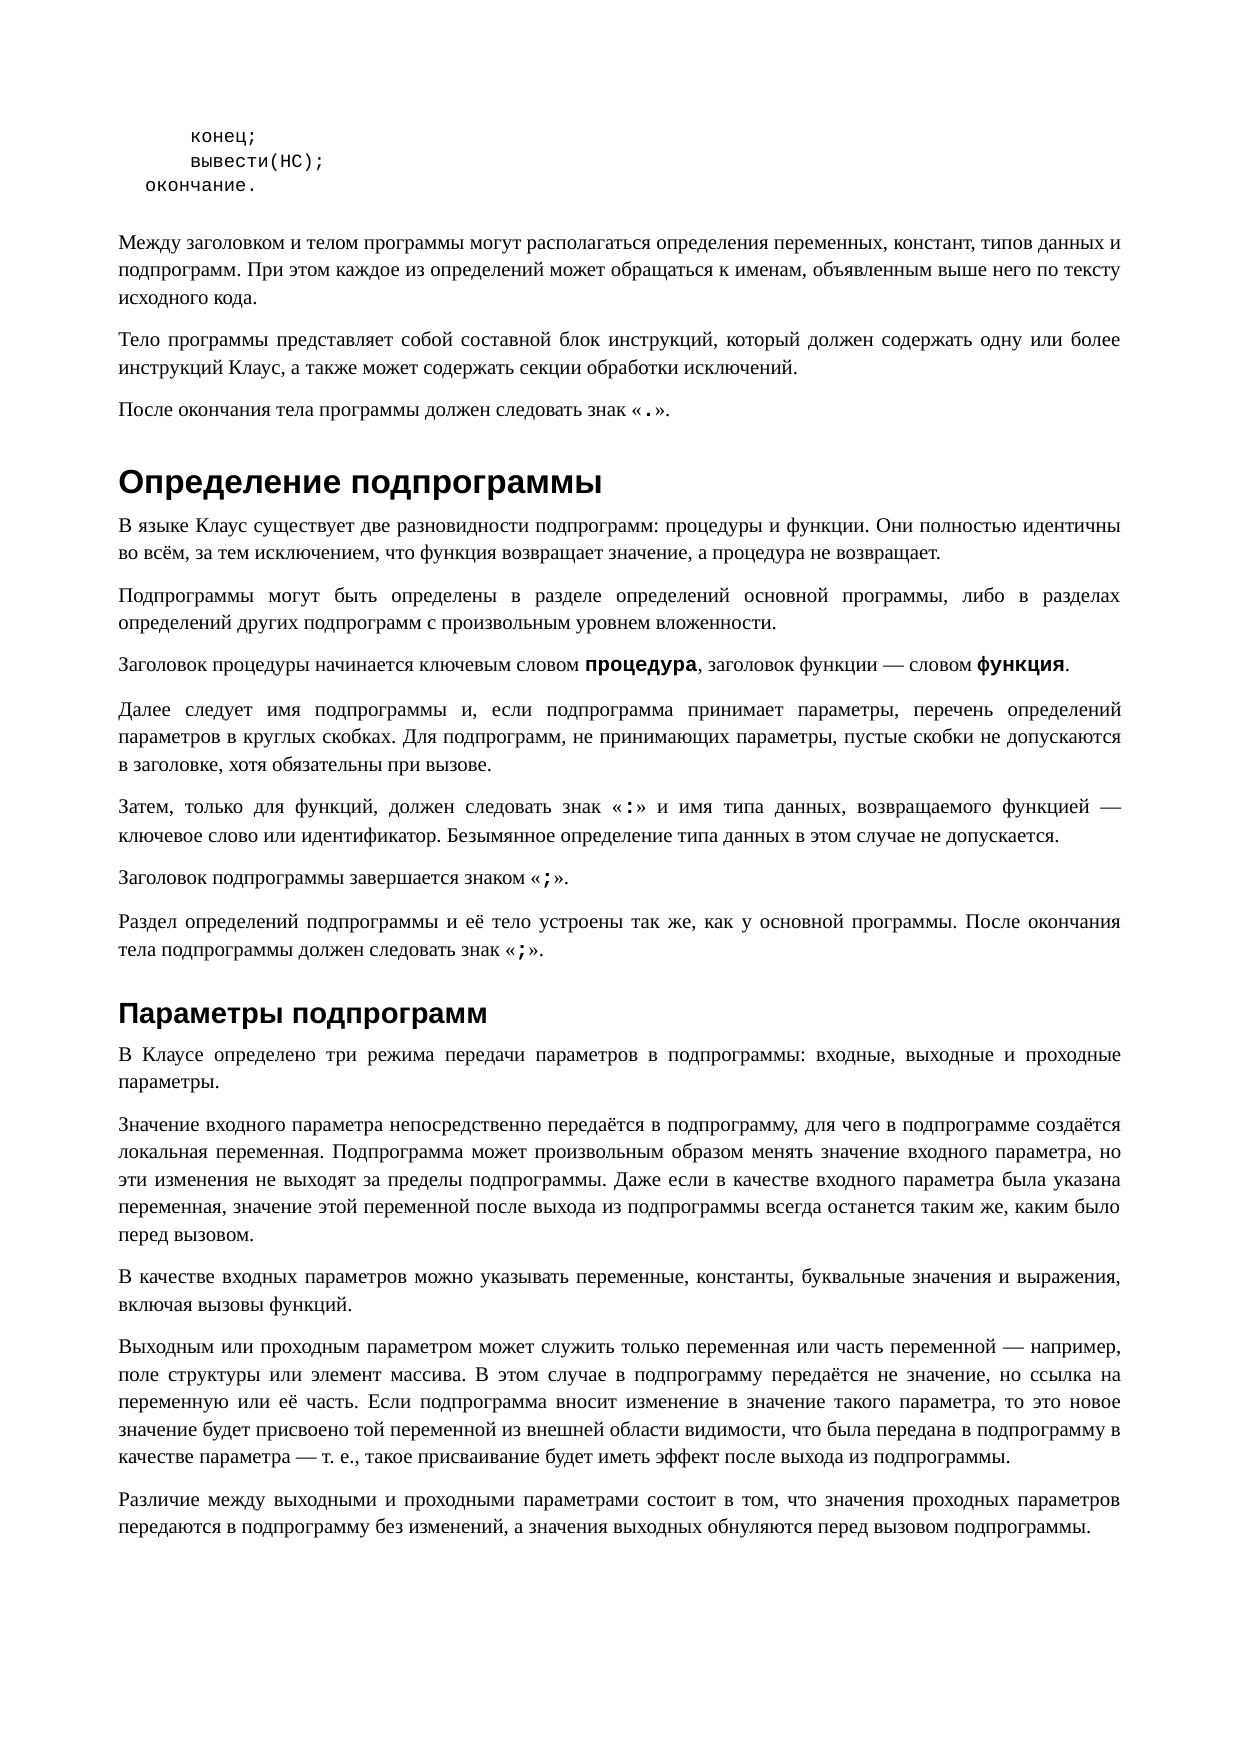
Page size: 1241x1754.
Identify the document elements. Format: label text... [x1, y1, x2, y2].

text Раздел определений подпрограммы и её тело устроены так же, как у основной программы. После окончания тела подпрограммы должен следовать знак «;». [118, 909, 1122, 963]
subtitle Параметры подпрограмм [118, 996, 1122, 1029]
text Затем, только для функций, должен следовать знак «:» и имя типа данных, возвращаемого функцией — ключевое слово или идентификатор. Безымянное определение типа данных в этом случае не допускается. [118, 794, 1122, 847]
text Далее следует имя подпрограммы и, если подпрограмма принимает параметры, перечень определений параметров в круглых скобках. Для подпрограмм, не принимающих параметры, пустые скобки не допускаются в заголовке, хотя обязательны при вызове. [118, 696, 1122, 776]
text Подпрограммы могут быть определены в разделе определений основной программы, либо в разделах определений других подпрограмм с произвольным уровнем вложенности. [118, 582, 1122, 634]
text Выходным или проходным параметром может служить только переменная или часть переменной — например, поле структуры или элемент массива. В этом случае в подпрограмму передаётся не значение, но ссылка на переменную или её часть. Если подпрограмма вносит изменение в значение такого параметра, то это новое значение будет присвоено той переменной из внешней области видимости, что была передана в подпрограмму в качестве параметра — т. е., такое присваивание будет иметь эффект после выхода из подпрограммы. [118, 1334, 1122, 1468]
text Тело программы представляет собой составной блок инструкций, который должен содержать одну или более инструкций Клаус, а также может содержать секции обработки исключений. [118, 327, 1122, 379]
text В языке Клаус существует две разновидности подпрограмм: процедуры и функции. Они полностью идентичны во всём, за тем исключением, что функция возвращает значение, а процедура не возвращает. [118, 513, 1122, 564]
text Различие между выходными и проходными параметрами состоит в том, что значения проходных параметров передаются в подпрограмму без изменений, а значения выходных обнуляются перед вызовом подпрограммы. [118, 1487, 1122, 1538]
text После окончания тела программы должен следовать знак «.». [118, 397, 1122, 422]
subtitle Определение подпрограммы [118, 462, 1122, 500]
text Значение входного параметра непосредственно передаётся в подпрограмму, для чего в подпрограмме создаётся локальная переменная. Подпрограмма может произвольным образом менять значение входного параметра, но эти изменения не выходят за пределы подпрограммы. Даже если в качестве входного параметра была указана переменная, значение этой переменной после выхода из подпрограммы всегда останется таким же, каким было перед вызовом. [118, 1112, 1122, 1246]
text Между заголовком и телом программы могут располагаться определения переменных, констант, типов данных и подпрограмм. При этом каждое из определений может обращаться к именам, объявленным выше него по тексту исходного кода. [118, 229, 1122, 309]
text В Клаусе определено три режима передачи параметров в подпрограммы: входные, выходные и проходные параметры. [118, 1042, 1122, 1093]
text В качестве входных параметров можно указывать переменные, константы, буквальные значения и выражения, включая вызовы функций. [118, 1264, 1122, 1316]
text Заголовок процедуры начинается ключевым словом процедура, заголовок функции — словом функция. [118, 652, 1122, 678]
text конец; вывести(НС); окончание. [136, 118, 1104, 206]
text Заголовок подпрограммы завершается знаком «;». [118, 865, 1122, 891]
